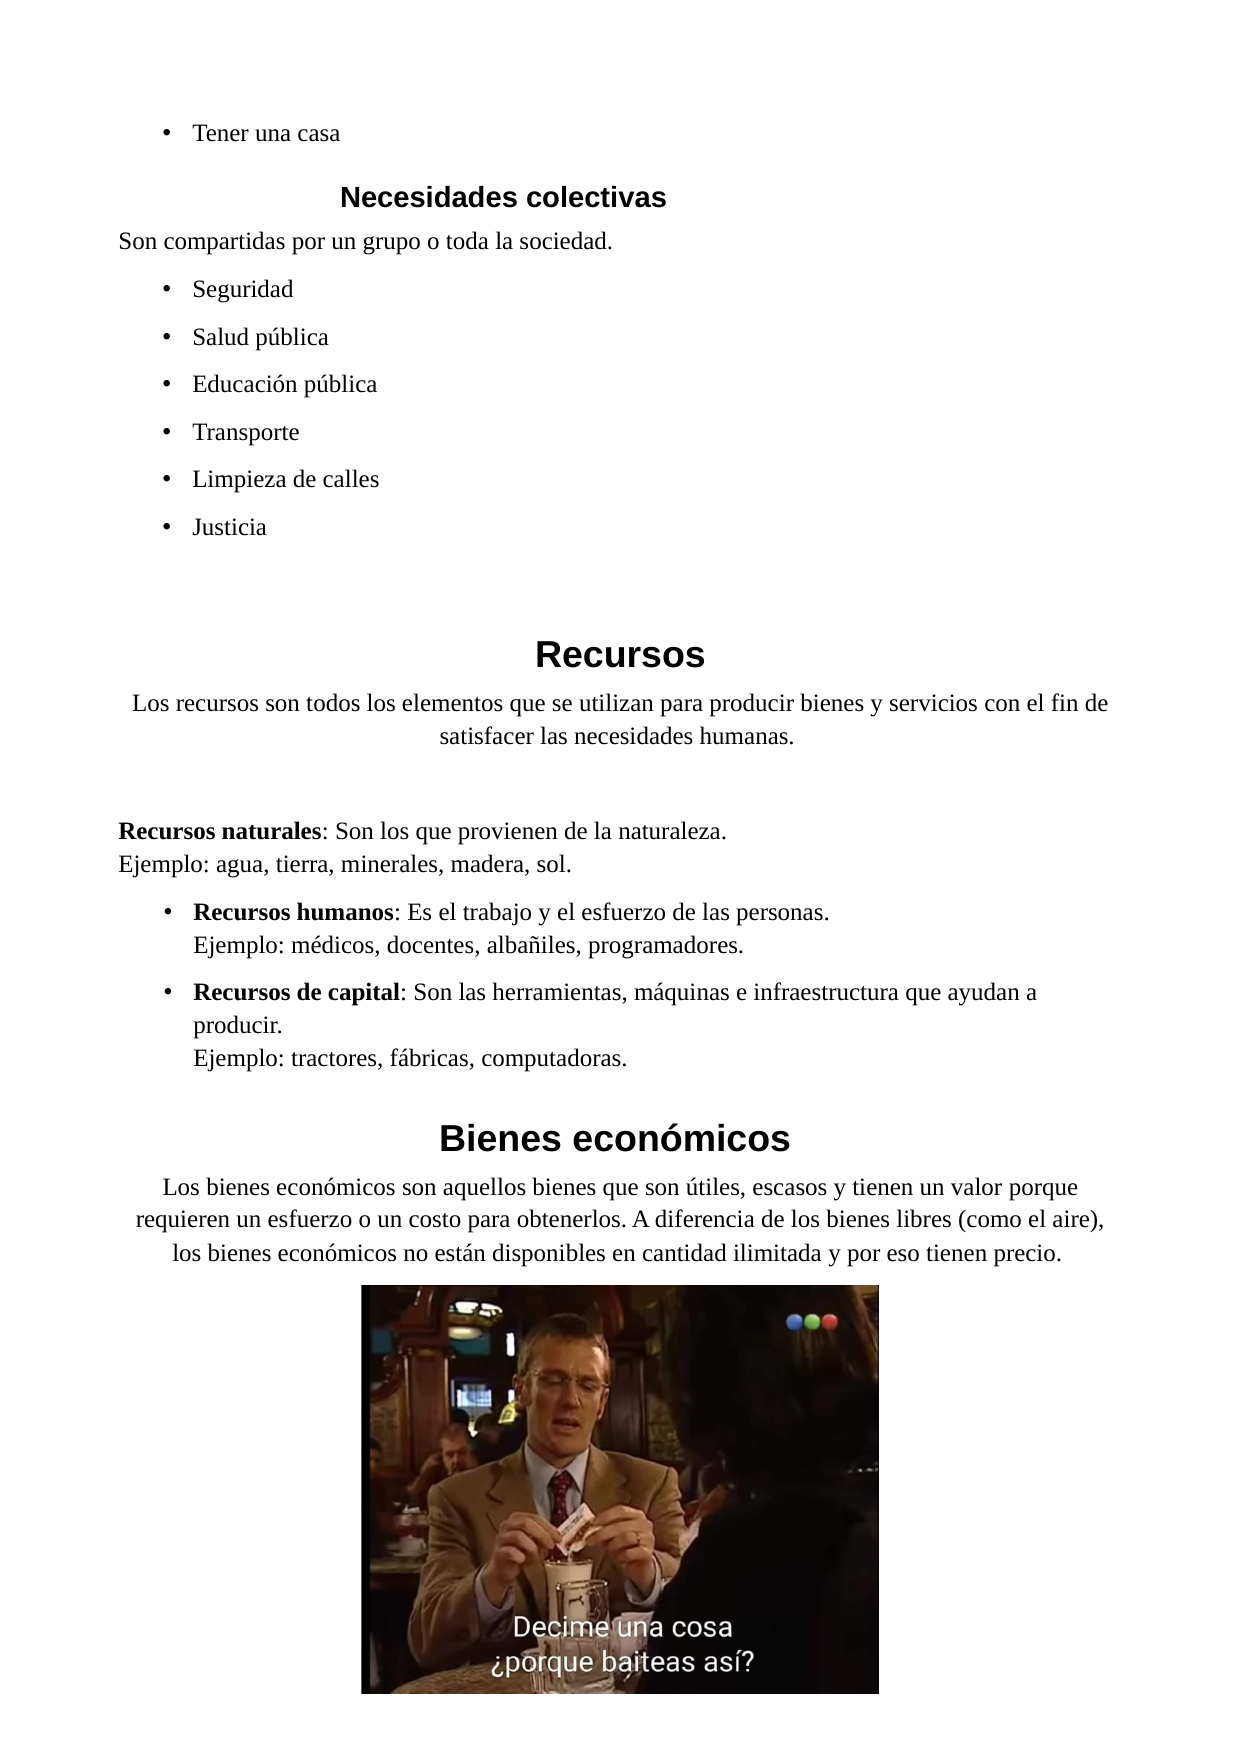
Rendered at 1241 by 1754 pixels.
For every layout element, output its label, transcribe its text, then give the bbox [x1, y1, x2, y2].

list Seguridad [162, 274, 1122, 303]
subtitle Necesidades colectivas [310, 180, 1122, 214]
text Son compartidas por un grupo o toda la sociedad. [118, 226, 1122, 255]
list Justicia [162, 512, 1122, 541]
text Los bienes económicos son aquellos bienes que son útiles, escasos y tienen un valor porque requieren un esfuerzo o un costo para obtenerlos. A diferencia de los bienes libres (como el aire), los bienes económicos no están disponibles en cantidad ilimitada y por eso tienen precio. [118, 1172, 1122, 1266]
list Recursos de capital: Son las herramientas, máquinas e infraestructura que ayudan a producir. Ejemplo: tractores, fábricas, computadoras. [164, 977, 1122, 1072]
list Recursos humanos: Es el trabajo y el esfuerzo de las personas. Ejemplo: médicos, docentes, albañiles, programadores. [164, 897, 1122, 958]
list Limpieza de calles [162, 464, 1122, 493]
subtitle Recursos [118, 632, 1122, 675]
subtitle Bienes económicos [118, 1116, 1122, 1159]
list Salud pública [162, 322, 1122, 350]
picture [361, 1285, 879, 1694]
text Los recursos son todos los elementos que se utilizan para producir bienes y servicios con el fin de satisfacer las necesidades humanas. [118, 688, 1122, 749]
list Transporte [162, 417, 1122, 446]
text Recursos naturales: Son los que provienen de la naturaleza. Ejemplo: agua, tierra, minerales, madera, sol. [118, 816, 1122, 878]
list Tener una casa [162, 118, 1122, 147]
list Educación pública [162, 369, 1122, 398]
